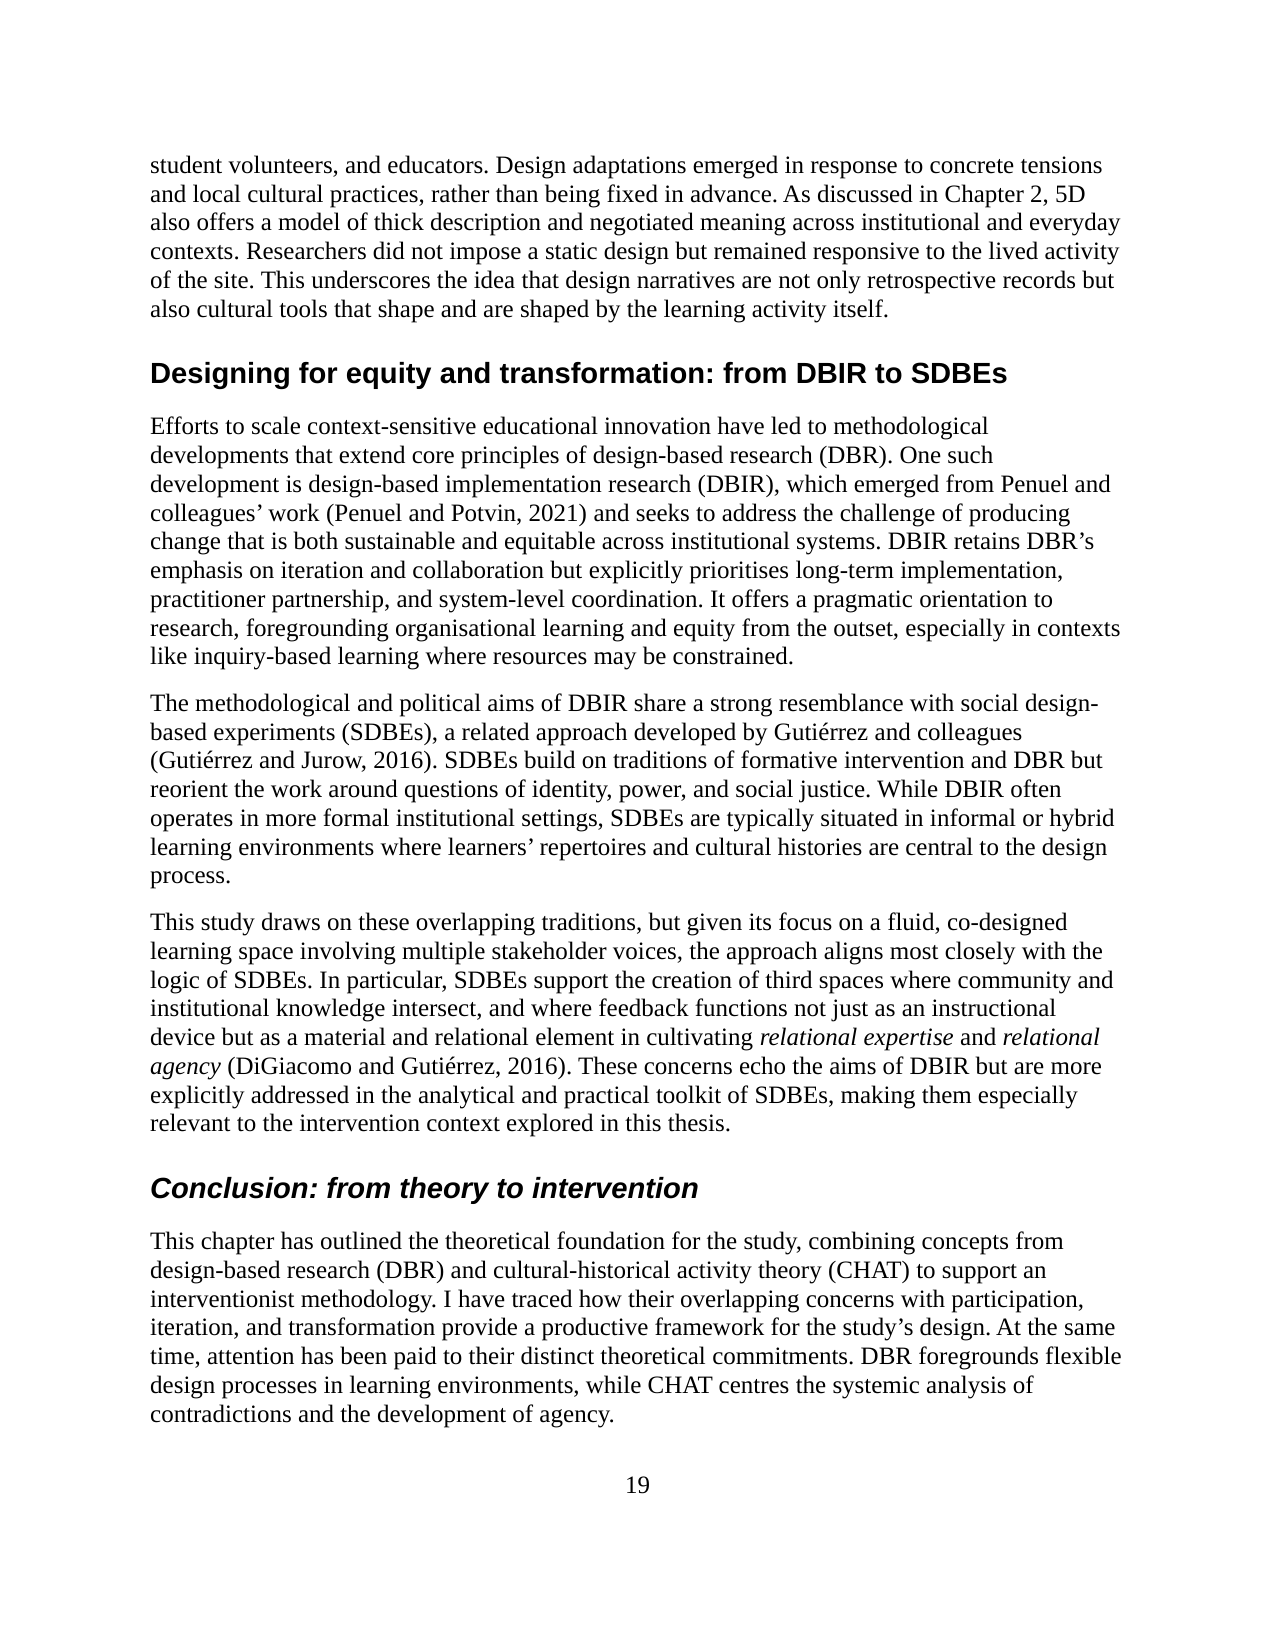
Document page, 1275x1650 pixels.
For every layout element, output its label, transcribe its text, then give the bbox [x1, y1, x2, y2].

text The methodological and political aims of DBIR share a strong resemblance with social design-based experiments (SDBEs), a related approach developed by Gutiérrez and colleagues (Gutiérrez and Jurow, 2016). SDBEs build on traditions of formative intervention and DBR but reorient the work around questions of identity, power, and social justice. While DBIR often operates in more formal institutional settings, SDBEs are typically situated in informal or hybrid learning environments where learners’ repertoires and cultural histories are central to the design process. [150, 688, 1125, 889]
text Efforts to scale context-sensitive educational innovation have led to methodological developments that extend core principles of design-based research (DBR). One such development is design-based implementation research (DBIR), which emerged from Penuel and colleagues’ work (Penuel and Potvin, 2021) and seeks to address the challenge of producing change that is both sustainable and equitable across institutional systems. DBIR retains DBR’s emphasis on iteration and collaboration but explicitly prioritises long-term implementation, practitioner partnership, and system-level coordination. It offers a pragmatic orientation to research, foregrounding organisational learning and equity from the outset, especially in contexts like inquiry-based learning where resources may be constrained. [150, 411, 1125, 670]
text This chapter has outlined the theoretical foundation for the study, combining concepts from design-based research (DBR) and cultural-historical activity theory (CHAT) to support an interventionist methodology. I have traced how their overlapping concerns with participation, iteration, and transformation provide a productive framework for the study’s design. At the same time, attention has been paid to their distinct theoretical commitments. DBR foregrounds flexible design processes in learning environments, while CHAT centres the systemic analysis of contradictions and the development of agency. [150, 1226, 1125, 1427]
subtitle Conclusion: from theory to intervention [150, 1171, 1125, 1205]
text student volunteers, and educators. Design adaptations emerged in response to concrete tensions and local cultural practices, rather than being fixed in advance. As discussed in Chapter 2, 5D also offers a model of thick description and negotiated meaning across institutional and everyday contexts. Researchers did not impose a static design but remained responsive to the lived activity of the site. This underscores the idea that design narratives are not only retrospective records but also cultural tools that shape and are shaped by the learning activity itself. [150, 150, 1125, 322]
subtitle Designing for equity and transformation: from DBIR to SDBEs [150, 356, 1125, 390]
text This study draws on these overlapping traditions, but given its focus on a fluid, co-designed learning space involving multiple stakeholder voices, the approach aligns most closely with the logic of SDBEs. In particular, SDBEs support the creation of third spaces where community and institutional knowledge intersect, and where feedback functions not just as an instructional device but as a material and relational element in cultivating relational expertise and relational agency (DiGiacomo and Gutiérrez, 2016). These concerns echo the aims of DBIR but are more explicitly addressed in the analytical and practical toolkit of SDBEs, making them especially relevant to the intervention context explored in this thesis. [150, 907, 1125, 1137]
